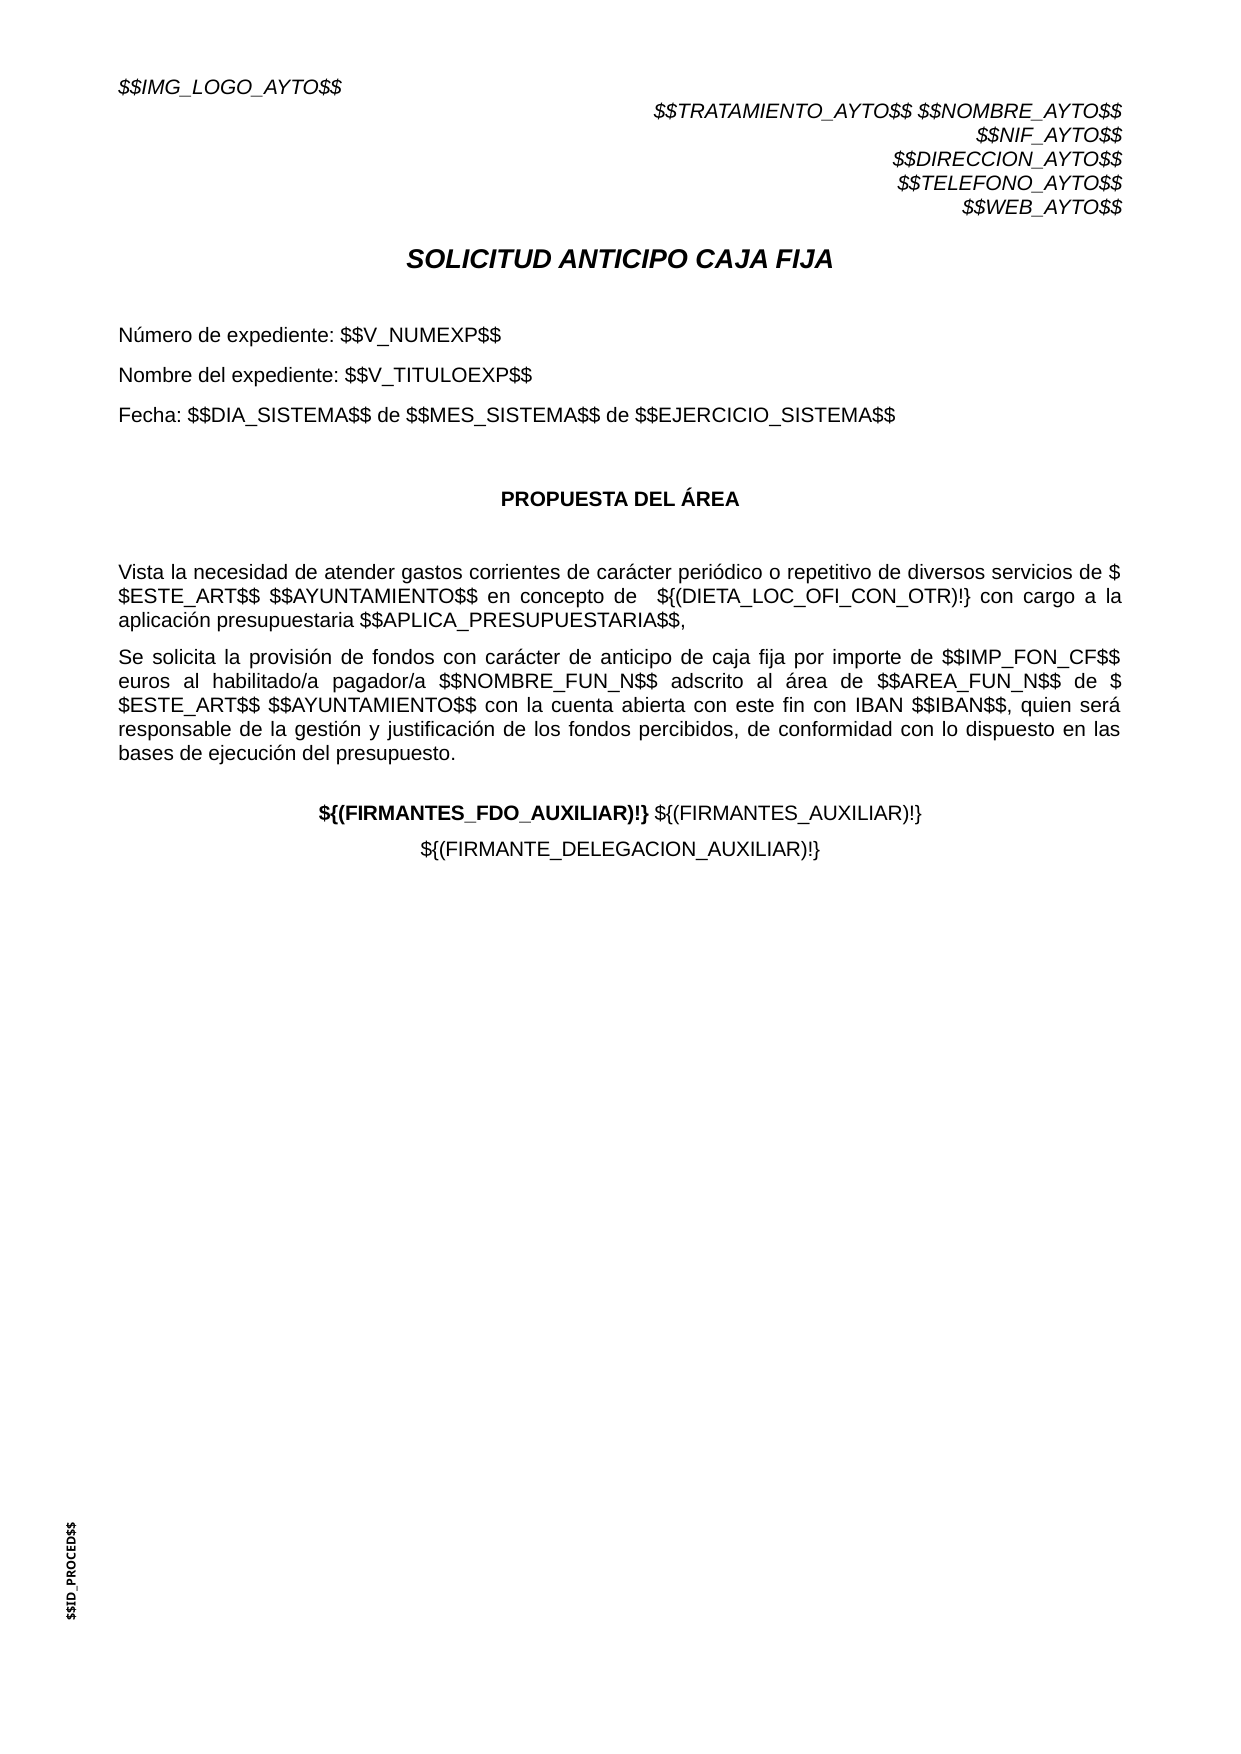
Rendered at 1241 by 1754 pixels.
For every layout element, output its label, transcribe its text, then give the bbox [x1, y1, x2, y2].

text Fecha: $$DIA_SISTEMA$$ de $$MES_SISTEMA$$ de $$EJERCICIO_SISTEMA$$ [118, 403, 1122, 427]
text PROPUESTA DEL ÁREA [118, 487, 1122, 511]
text Nombre del expediente: $$V_TITULOEXP$$ [118, 363, 1122, 387]
text [#if FIRMANTES!?length > 1] [#assign FIRMANTES_FDO_AUXILIAR="Fdo:"] [#assign FIRMANTES_AUXILIAR=FIRMANTES] [#if FIRMANTE_DELEGACION!?length > 1] [#assign FIRMANTE_DELEGACION_AUXILIAR=FIRMANTE_DELEGACION] [/#if] [/#if]${(FIRMANTES_FDO_AUXILIAR)!} ${(FIRMANTES_AUXILIAR)!} [118, 801, 1122, 825]
text Vista la necesidad de atender gastos corrientes de carácter periódico o repetitivo de diversos servicios de $$ESTE_ART$$ $$AYUNTAMIENTO$$ en concepto de [#if DIETA_LOC_OFI_CON_OTR_label??][#assign DIETA_LOC_OFI_CON_OTR=DIETA_LOC_OFI_CON_OTR_label][/#if]${(DIETA_LOC_OFI_CON_OTR)!} con cargo a la aplicación presupuestaria $$APLICA_PRESUPUESTARIA$$, [118, 560, 1122, 632]
text Se solicita la provisión de fondos con carácter de anticipo de caja fija por importe de $$IMP_FON_CF$$ euros al habilitado/a pagador/a $$NOMBRE_FUN_N$$ adscrito al área de $$AREA_FUN_N$$ de $$ESTE_ART$$ $$AYUNTAMIENTO$$ con la cuenta abierta con este fin con IBAN $$IBAN$$, quien será responsable de la gestión y justificación de los fondos percibidos, de conformidad con lo dispuesto en las bases de ejecución del presupuesto. [118, 644, 1122, 764]
text ${(FIRMANTE_DELEGACION_AUXILIAR)!} [118, 837, 1122, 861]
text SOLICITUD ANTICIPO CAJA FIJA [118, 243, 1122, 274]
text Número de expediente: $$V_NUMEXP$$ [118, 323, 1122, 347]
